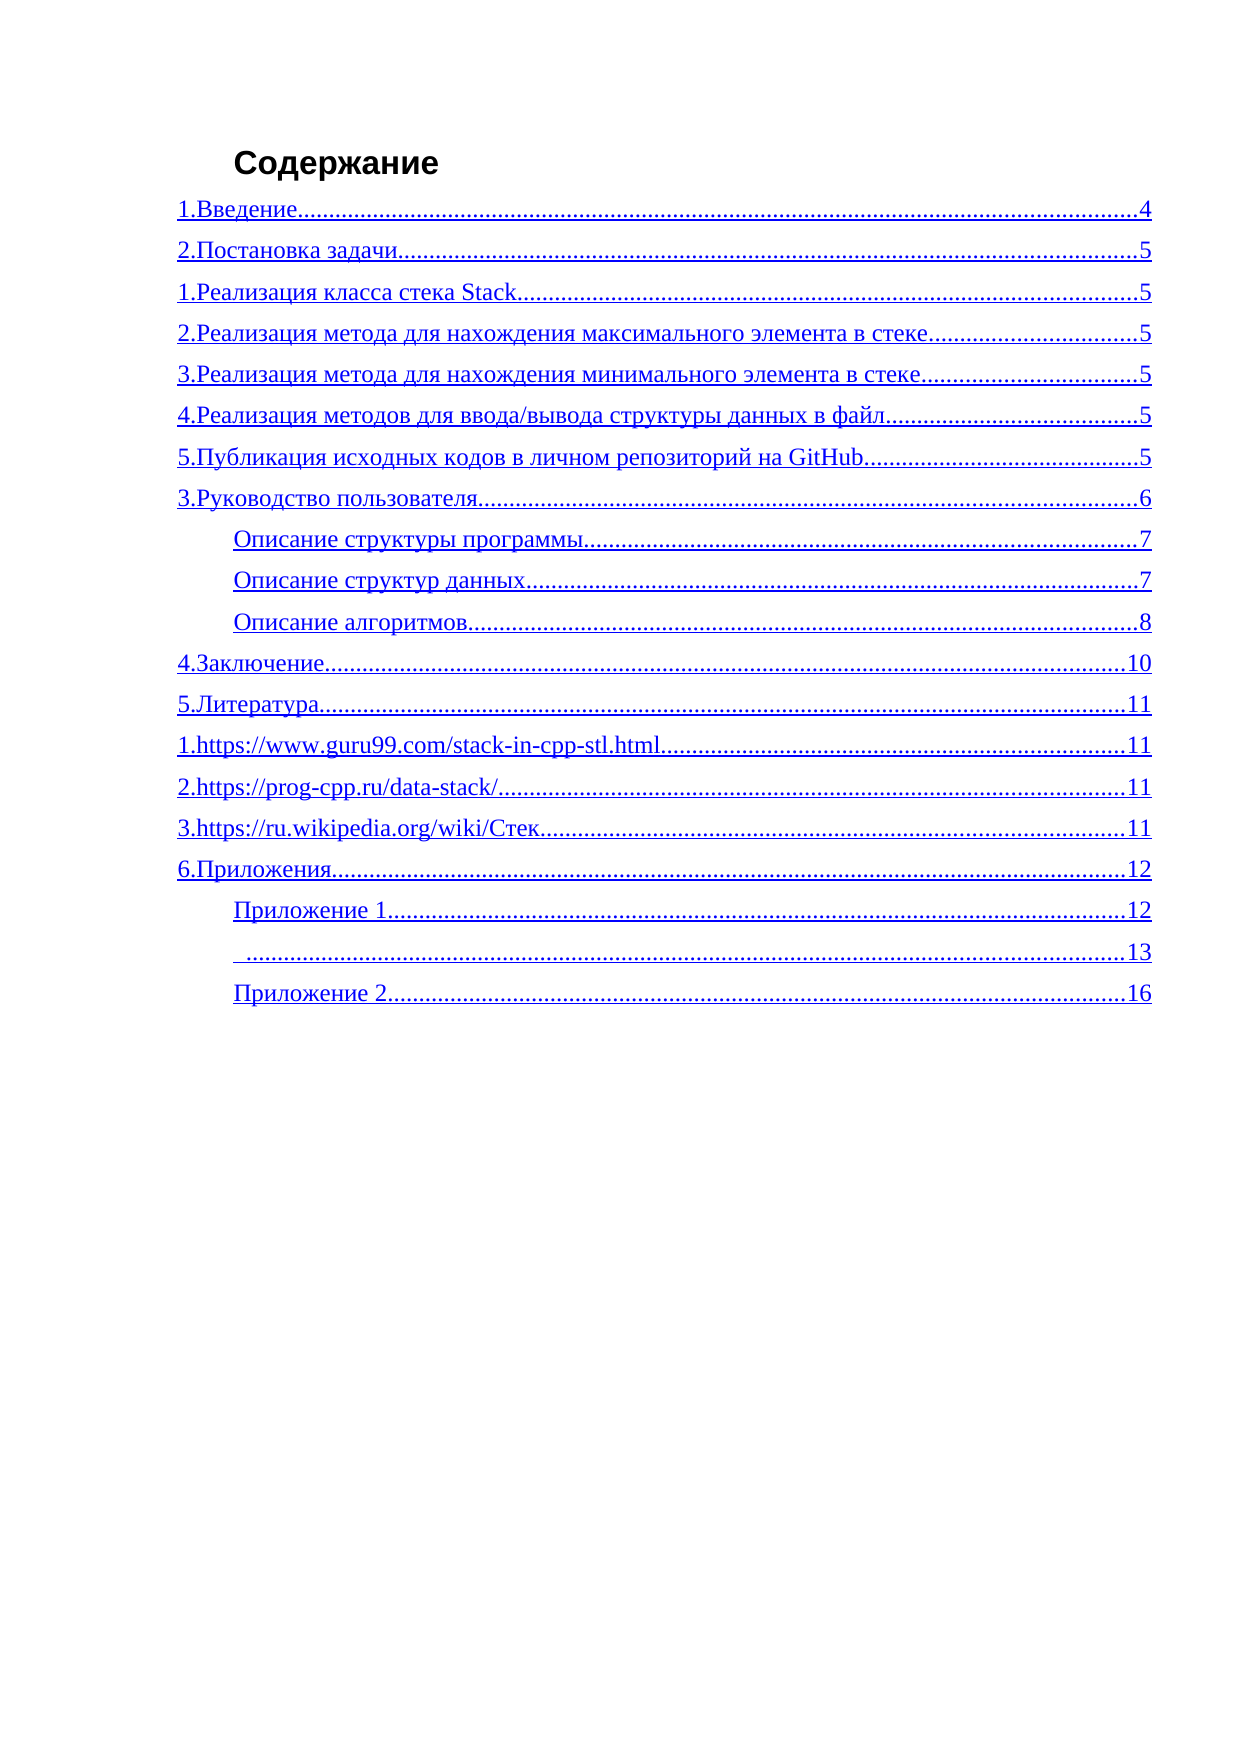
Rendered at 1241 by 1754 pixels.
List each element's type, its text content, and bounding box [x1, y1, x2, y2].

text 3.https://ru.wikipedia.org/wiki/Стек 11 [177, 813, 1152, 838]
text Содержание [177, 143, 1152, 182]
text 3.Реализация метода для нахождения минимального элемента в стеке 5 [177, 359, 1152, 384]
text Описание структуры программы 7 [233, 524, 1152, 549]
text 1.https://www.guru99.com/stack-in-cpp-stl.html 11 [177, 730, 1152, 755]
text 6.Приложения 12 [177, 854, 1152, 879]
text 5.Литература 11 [177, 689, 1152, 714]
text 1.Реализация класса стека Stack. 5 [177, 277, 1152, 302]
text Приложение 1 12 [233, 895, 1152, 920]
text 13 [233, 937, 1152, 962]
text 1.Введение 4 [177, 194, 1152, 219]
text 5.Публикация исходных кодов в личном репозиторий на GitHub. 5 [177, 442, 1152, 467]
text 2.Постановка задачи 5 [177, 235, 1152, 260]
text 2.Реализация метода для нахождения максимального элемента в стеке. 5 [177, 318, 1152, 343]
text 2.https://prog-cpp.ru/data-stack/ 11 [177, 772, 1152, 797]
text Описание структур данных 7 [233, 565, 1152, 590]
text 4.Заключение 10 [177, 648, 1152, 673]
text 4.Реализация методов для ввода/вывода структуры данных в файл 5 [177, 400, 1152, 425]
text 3.Руководство пользователя 6 [177, 483, 1152, 508]
text Описание алгоритмов 8 [233, 607, 1152, 632]
text Приложение 2 16 [233, 978, 1152, 1003]
